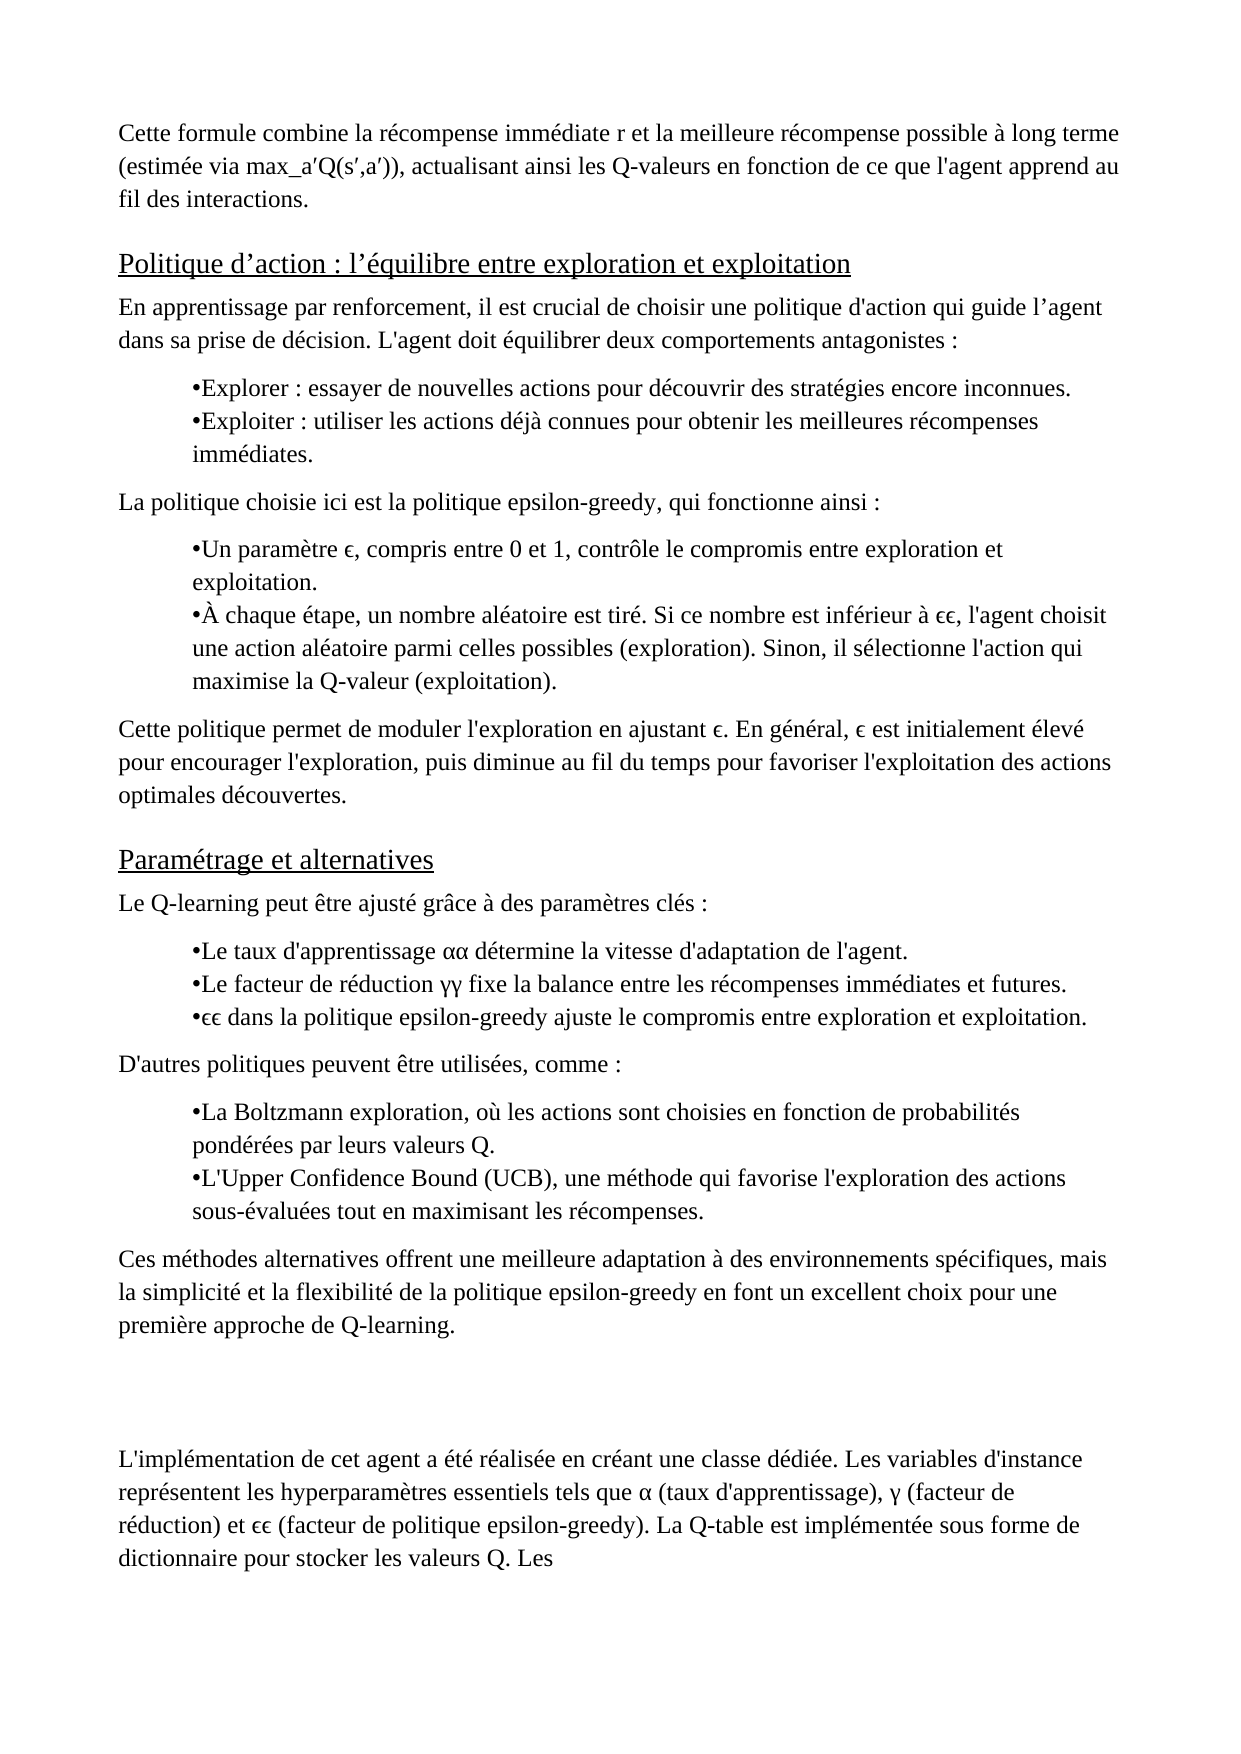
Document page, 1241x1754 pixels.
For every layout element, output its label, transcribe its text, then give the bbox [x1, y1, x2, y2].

list À chaque étape, un nombre aléatoire est tiré. Si ce nombre est inférieur à ϵϵ, l'agent choisit une action aléatoire parmi celles possibles (exploration). Sinon, il sélectionne l'action qui maximise la Q-valeur (exploitation). [118, 600, 1122, 695]
text Ces méthodes alternatives offrent une meilleure adaptation à des environnements spécifiques, mais la simplicité et la flexibilité de la politique epsilon-greedy en font un excellent choix pour une première approche de Q-learning. [118, 1244, 1122, 1338]
text Cette formule combine la récompense immédiate r et la meilleure récompense possible à long terme (estimée via max_a′​Q(s′,a′)), actualisant ainsi les Q-valeurs en fonction de ce que l'agent apprend au fil des interactions. [118, 118, 1122, 213]
list ϵϵ dans la politique epsilon-greedy ajuste le compromis entre exploration et exploitation. [118, 1002, 1122, 1031]
list La Boltzmann exploration, où les actions sont choisies en fonction de probabilités pondérées par leurs valeurs Q. [118, 1097, 1122, 1159]
list Un paramètre ϵ, compris entre 0 et 1, contrôle le compromis entre exploration et exploitation. [118, 534, 1122, 596]
text D'autres politiques peuvent être utilisées, comme : [118, 1049, 1122, 1078]
list L'Upper Confidence Bound (UCB), une méthode qui favorise l'exploration des actions sous-évaluées tout en maximisant les récompenses. [118, 1163, 1122, 1225]
subtitle Paramétrage et alternatives [118, 842, 1122, 876]
list Le taux d'apprentissage αα détermine la vitesse d'adaptation de l'agent. [118, 936, 1122, 964]
text En apprentissage par renforcement, il est crucial de choisir une politique d'action qui guide l’agent dans sa prise de décision. L'agent doit équilibrer deux comportements antagonistes : [118, 292, 1122, 354]
list Exploiter : utiliser les actions déjà connues pour obtenir les meilleures récompenses immédiates. [118, 406, 1122, 468]
subtitle Politique d’action : l’équilibre entre exploration et exploitation [118, 246, 1122, 280]
list Explorer : essayer de nouvelles actions pour découvrir des stratégies encore inconnues. [118, 373, 1122, 402]
text La politique choisie ici est la politique epsilon-greedy, qui fonctionne ainsi : [118, 487, 1122, 515]
text Cette politique permet de moduler l'exploration en ajustant ϵ. En général, ϵ est initialement élevé pour encourager l'exploration, puis diminue au fil du temps pour favoriser l'exploitation des actions optimales découvertes. [118, 714, 1122, 809]
text L'implémentation de cet agent a été réalisée en créant une classe dédiée. Les variables d'instance représentent les hyperparamètres essentiels tels que α (taux d'apprentissage), γ (facteur de réduction) et ϵϵ (facteur de politique epsilon-greedy). La Q-table est implémentée sous forme de dictionnaire pour stocker les valeurs Q. Les [118, 1444, 1122, 1571]
text Le Q-learning peut être ajusté grâce à des paramètres clés : [118, 888, 1122, 917]
list Le facteur de réduction γγ fixe la balance entre les récompenses immédiates et futures. [118, 969, 1122, 998]
